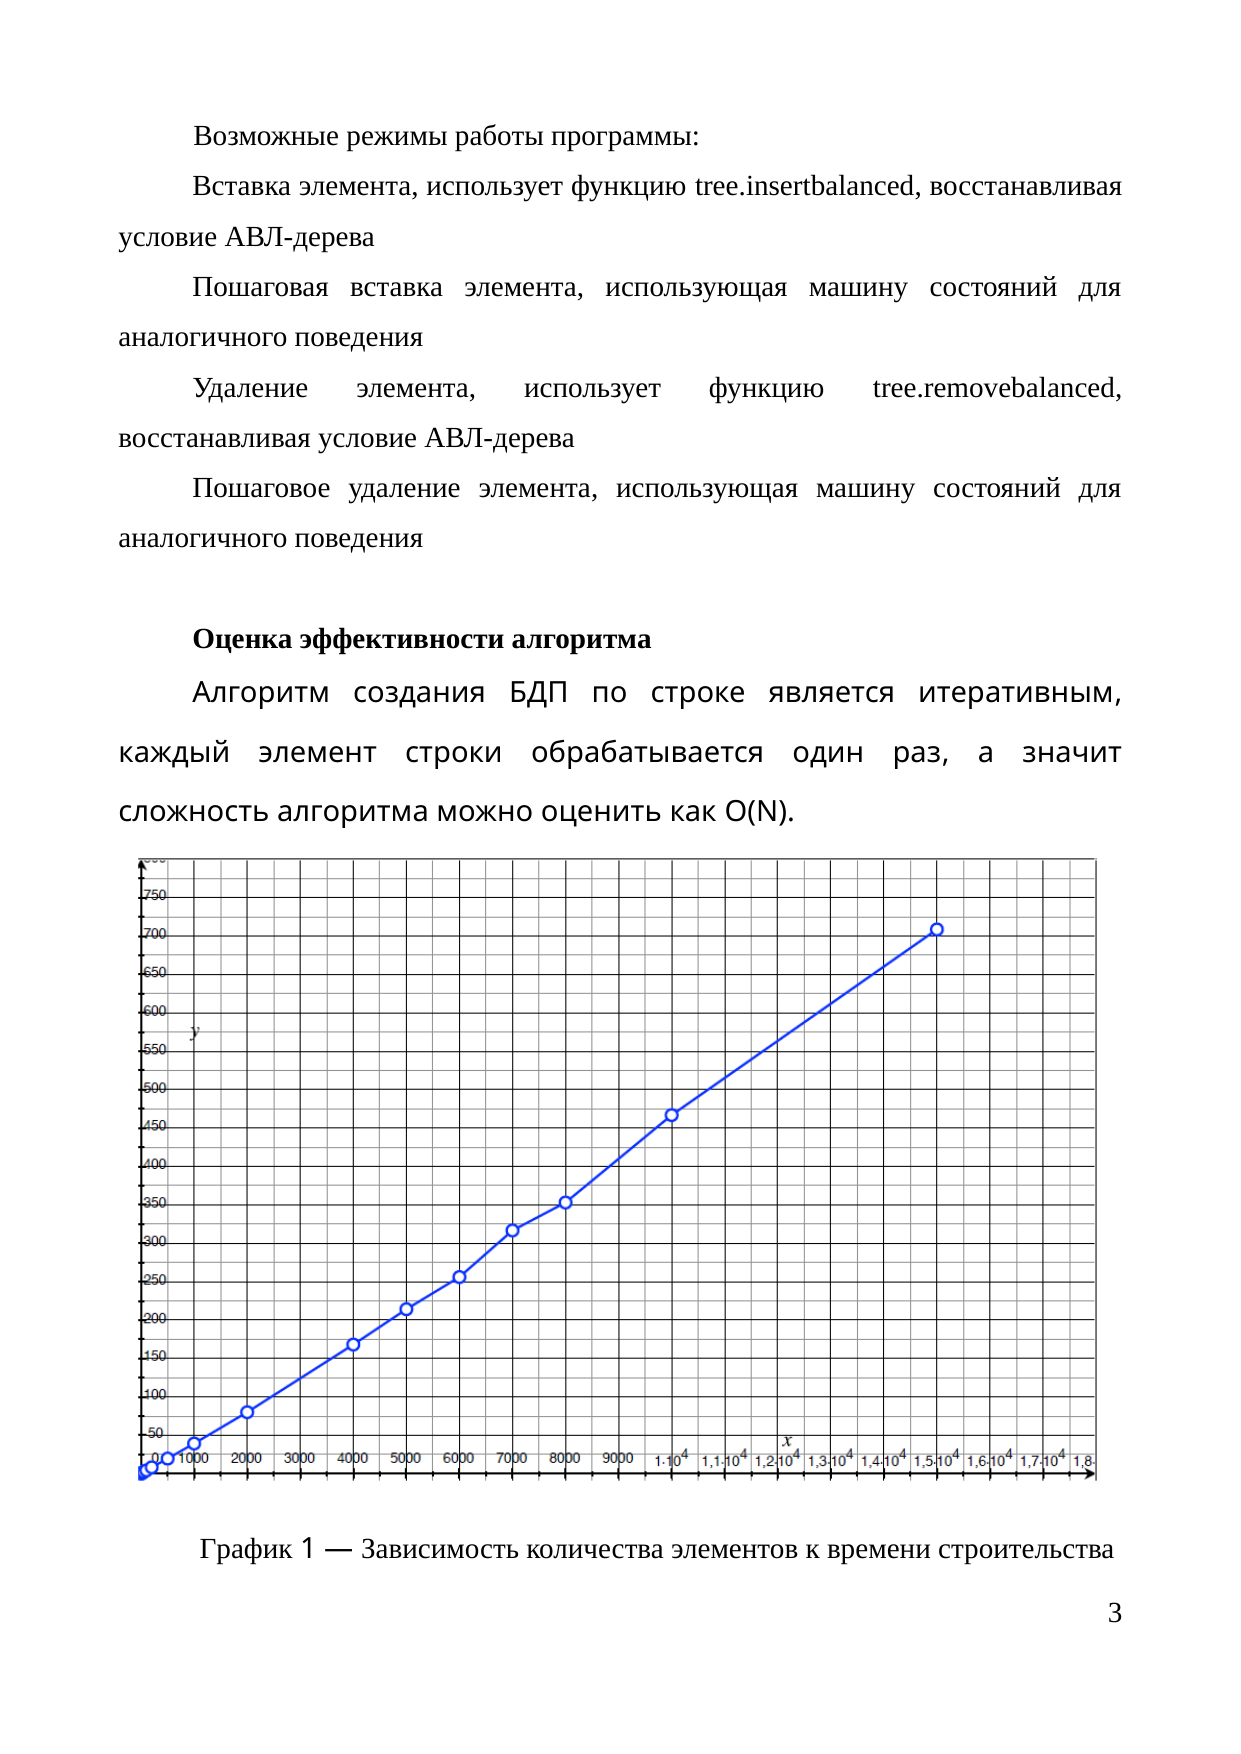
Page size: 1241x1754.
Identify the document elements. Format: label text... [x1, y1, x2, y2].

text Удаление элемента, использует функцию tree.removebalanced, восстанавливая условие АВЛ-дерева [118, 370, 1122, 453]
text Пошаговое удаление элемента, использующая машину состояний для аналогичного поведения [118, 470, 1122, 554]
text Вставка элемента, использует функцию tree.insertbalanced, восстанавливая условие АВЛ-дерева [118, 168, 1122, 252]
picture [133, 850, 1107, 1488]
text Оценка эффективности алгоритма [118, 621, 1122, 655]
text Возможные режимы работы программы: [118, 118, 1122, 152]
text Алгоритм создания БДП по строке является итеративным, каждый элемент строки обрабатывается один раз, а значит сложность алгоритма можно оценить как O(N). [118, 672, 1122, 830]
text График 1 — Зависимость количества элементов к времени строительства [118, 850, 1122, 1567]
text Пошаговая вставка элемента, использующая машину состояний для аналогичного поведения [118, 269, 1122, 353]
